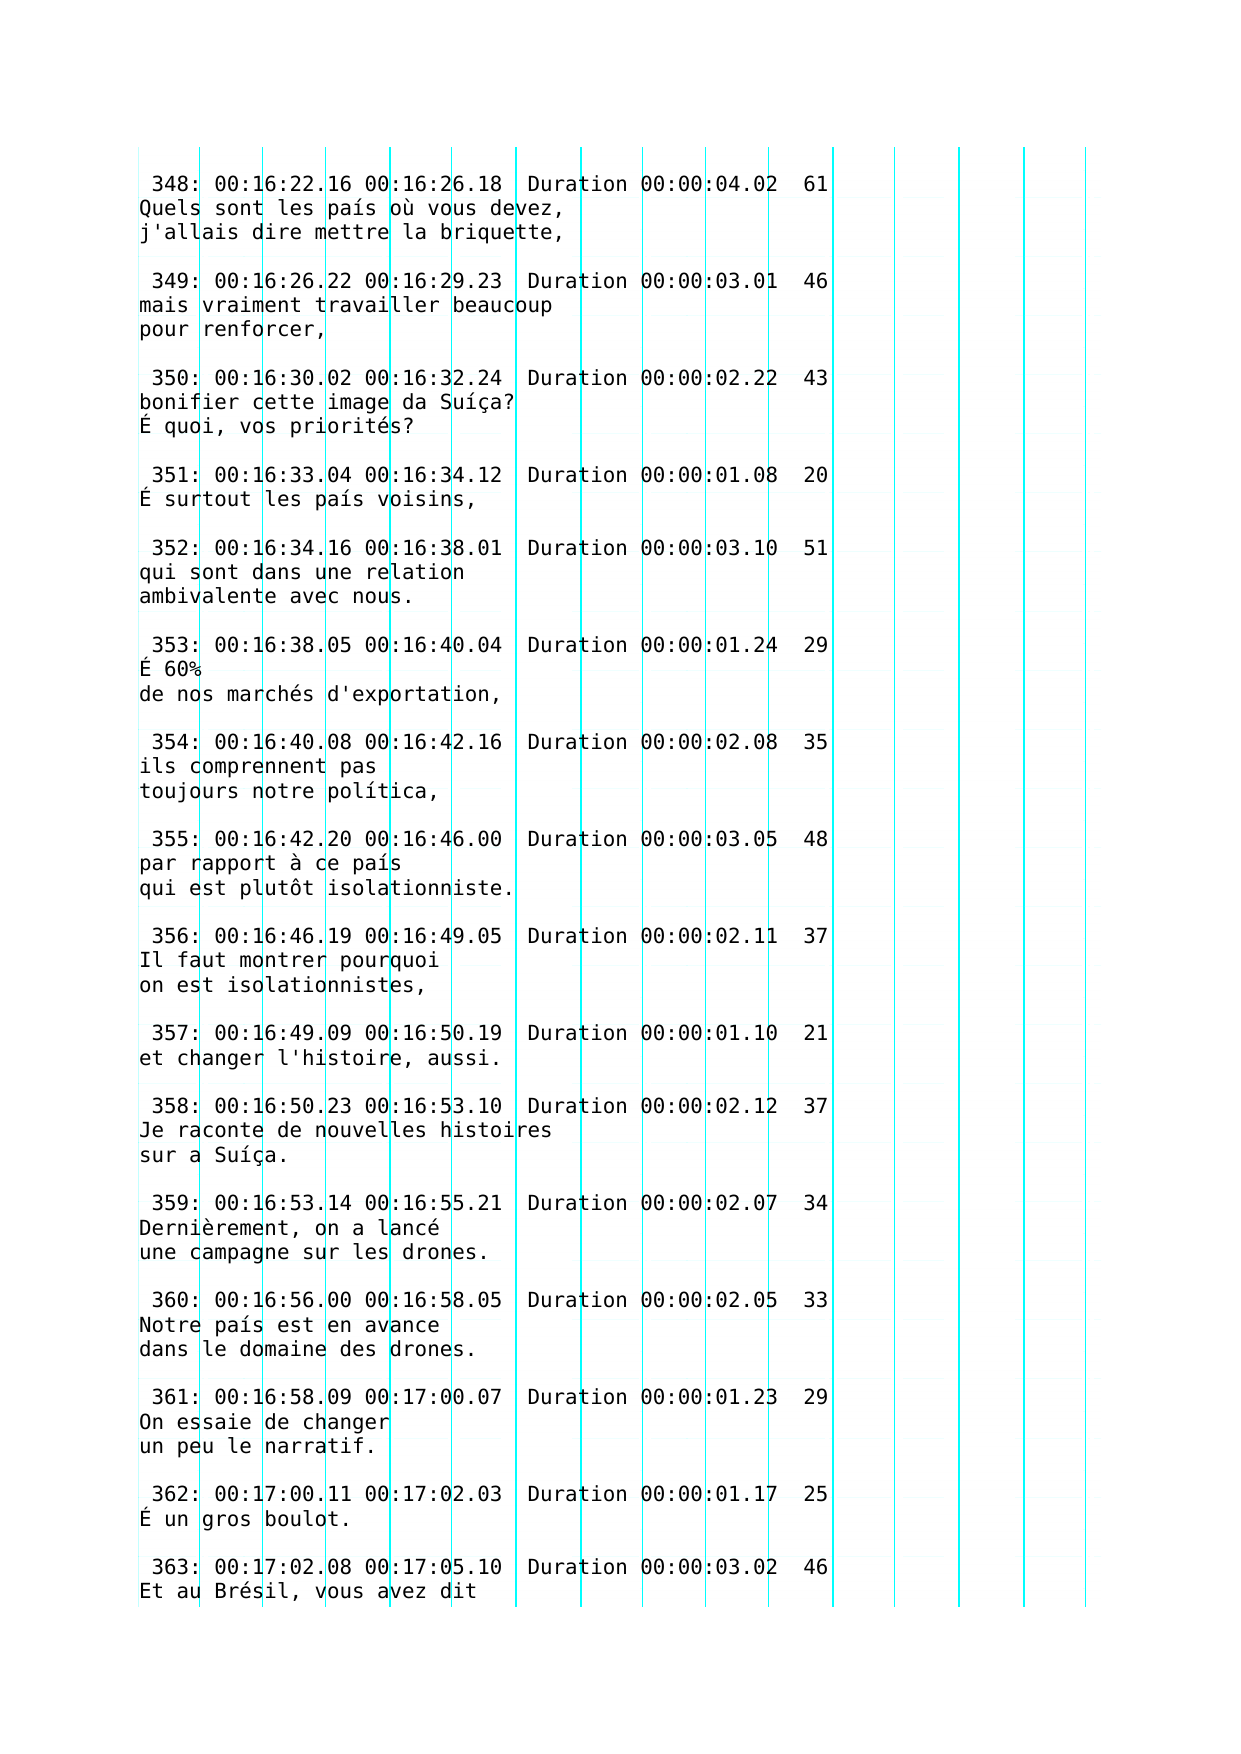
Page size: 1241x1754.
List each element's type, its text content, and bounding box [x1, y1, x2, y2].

text Et au Brésil, vous avez dit [139, 1579, 1101, 1604]
text 349: 00:16:26.22 00:16:29.23 Duration 00:00:03.01 46 [139, 269, 1101, 293]
text 351: 00:16:33.04 00:16:34.12 Duration 00:00:01.08 20 [139, 463, 1101, 487]
text 350: 00:16:30.02 00:16:32.24 Duration 00:00:02.22 43 [139, 366, 1101, 390]
text 357: 00:16:49.09 00:16:50.19 Duration 00:00:01.10 21 [139, 1021, 1101, 1046]
text Quels sont les país où vous devez, [139, 196, 1101, 220]
text une campagne sur les drones. [139, 1240, 1101, 1264]
text et changer l'histoire, aussi. [139, 1046, 1101, 1070]
text 354: 00:16:40.08 00:16:42.16 Duration 00:00:02.08 35 [139, 730, 1101, 754]
text 352: 00:16:34.16 00:16:38.01 Duration 00:00:03.10 51 [139, 536, 1101, 560]
text j'allais dire mettre la briquette, [139, 220, 1101, 245]
text É surtout les país voisins, [139, 487, 1101, 512]
text bonifier cette image da Suíça? [139, 390, 1101, 414]
text 348: 00:16:22.16 00:16:26.18 Duration 00:00:04.02 61 [139, 172, 1101, 196]
text de nos marchés d'exportation, [139, 682, 1101, 706]
text on est isolationnistes, [139, 973, 1101, 997]
text Je raconte de nouvelles histoires [139, 1118, 1101, 1143]
text Dernièrement, on a lancé [139, 1216, 1101, 1240]
text 363: 00:17:02.08 00:17:05.10 Duration 00:00:03.02 46 [139, 1555, 1101, 1579]
text É un gros boulot. [139, 1507, 1101, 1531]
text mais vraiment travailler beaucoup [139, 293, 1101, 317]
text 358: 00:16:50.23 00:16:53.10 Duration 00:00:02.12 37 [139, 1094, 1101, 1118]
text ils comprennent pas [139, 754, 1101, 779]
text Notre país est en avance [139, 1313, 1101, 1337]
text pour renforcer, [139, 317, 1101, 342]
text un peu le narratif. [139, 1434, 1101, 1458]
text 360: 00:16:56.00 00:16:58.05 Duration 00:00:02.05 33 [139, 1288, 1101, 1313]
text 359: 00:16:53.14 00:16:55.21 Duration 00:00:02.07 34 [139, 1191, 1101, 1216]
text 355: 00:16:42.20 00:16:46.00 Duration 00:00:03.05 48 [139, 827, 1101, 851]
text Il faut montrer pourquoi [139, 948, 1101, 973]
picture [138, 147, 1102, 1607]
text 356: 00:16:46.19 00:16:49.05 Duration 00:00:02.11 37 [139, 924, 1101, 948]
text qui sont dans une relation [139, 560, 1101, 584]
text dans le domaine des drones. [139, 1337, 1101, 1361]
text 362: 00:17:00.11 00:17:02.03 Duration 00:00:01.17 25 [139, 1482, 1101, 1507]
text par rapport à ce país [139, 851, 1101, 876]
text On essaie de changer [139, 1410, 1101, 1434]
text É 60% [139, 657, 1101, 682]
text sur a Suíça. [139, 1143, 1101, 1167]
text 361: 00:16:58.09 00:17:00.07 Duration 00:00:01.23 29 [139, 1385, 1101, 1410]
text qui est plutôt isolationniste. [139, 876, 1101, 900]
text ambivalente avec nous. [139, 584, 1101, 609]
text toujours notre política, [139, 779, 1101, 803]
text É quoi, vos priorités? [139, 414, 1101, 439]
text 353: 00:16:38.05 00:16:40.04 Duration 00:00:01.24 29 [139, 633, 1101, 657]
